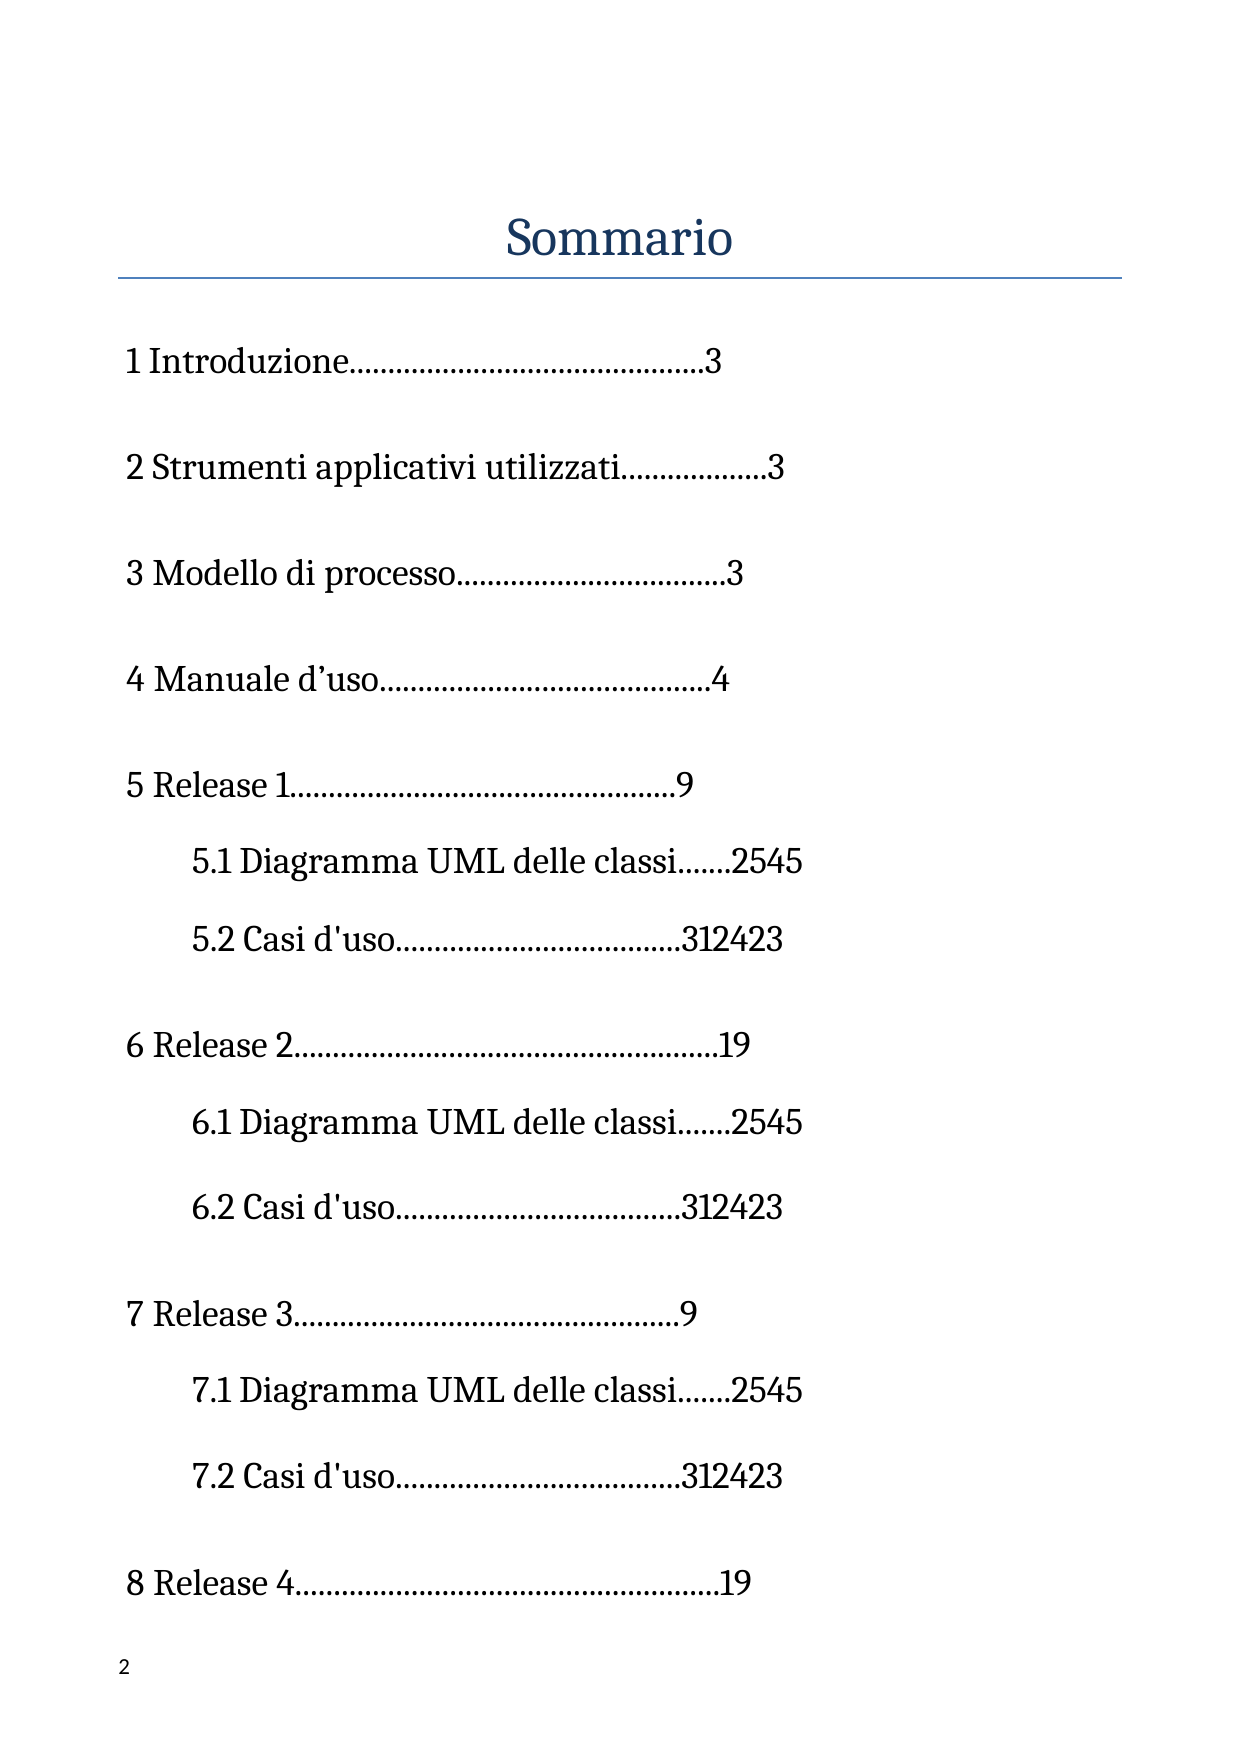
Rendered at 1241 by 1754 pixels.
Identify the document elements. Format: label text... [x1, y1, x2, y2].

title Sommario [118, 206, 1122, 277]
subtitle Release 2.......................................................19 [118, 1024, 1122, 1067]
text 5.1 Diagramma UML delle classi.......2545 [118, 840, 1122, 883]
subtitle Release 3..................................................9 [118, 1292, 1122, 1336]
subtitle Modello di processo...................................3 [118, 552, 1122, 595]
subtitle Release 4.......................................................19 [118, 1561, 1122, 1604]
subtitle Strumenti applicativi utilizzati...................3 [118, 446, 1122, 489]
subtitle Manuale d’uso...........................................4 [118, 658, 1122, 701]
text 6.2 Casi d'uso.....................................312423 [118, 1186, 1122, 1229]
text 7.2 Casi d'uso.....................................312423 [118, 1454, 1122, 1498]
subtitle Introduzione..............................................3 [118, 340, 1122, 383]
text 5.2 Casi d'uso.....................................312423 [118, 917, 1122, 960]
text 7.1 Diagramma UML delle classi.......2545 [118, 1369, 1122, 1412]
subtitle Release 1..................................................9 [118, 763, 1122, 807]
text 6.1 Diagramma UML delle classi.......2545 [118, 1100, 1122, 1143]
